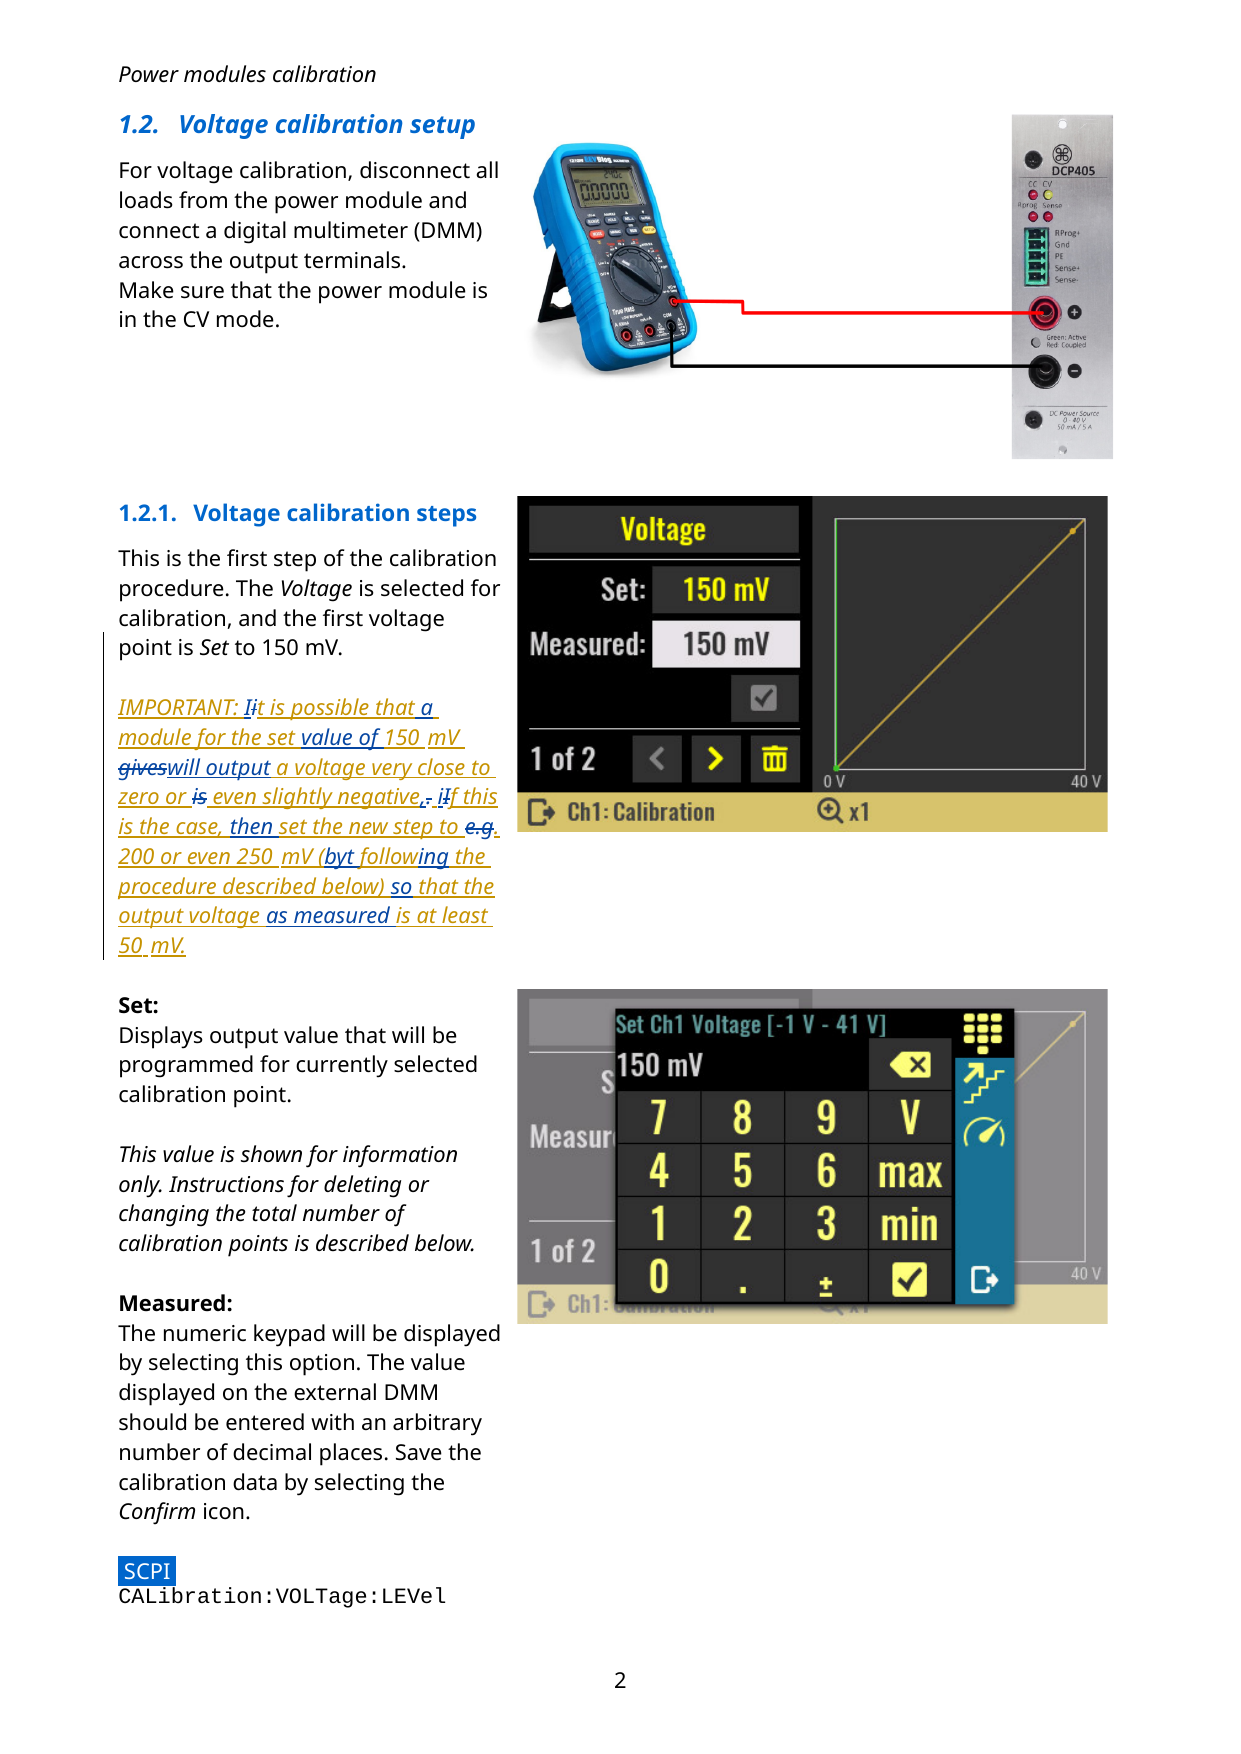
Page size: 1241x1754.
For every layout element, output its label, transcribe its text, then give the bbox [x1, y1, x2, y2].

picture [517, 496, 1108, 832]
text CALibration:VOLTage:LEVel [118, 1586, 1122, 1610]
table_header Set: Displays output value that will be programmed for currently selected calibration point. This value is shown for information only. Instructions for deleting or changing the total number of calibration points is described below. Measured: The numeric keypad will be displayed by selecting this option. The value displayed on the external DMM should be entered with an arbitrary number of decimal places. Save the calibration data by selecting the Confirm icon. [118, 990, 502, 1556]
table_header Voltage calibration setup For voltage calibration, disconnect all loads from the power module and connect a digital multimeter (DMM) across the output terminals. Make sure that the power module is in the CV mode. [118, 107, 502, 467]
picture [502, 106, 1123, 465]
table_header [502, 497, 1123, 960]
picture [517, 989, 1108, 1324]
table_header Voltage calibration steps This is the first step of the calibration procedure. The Voltage is selected for calibration, and the first voltage point is Set to 150 mV. IMPORTANT: It is possible that a module for the set value of 150 mV will output a voltage very close to zero or even slightly negative, if this is the case, then set the new step to . 200 or even 250 mV (byt following the procedure described below) so that the output voltage as measured is at least 50 mV. [118, 497, 502, 960]
text SCPI [118, 1556, 1122, 1586]
table_header [502, 990, 1123, 1556]
